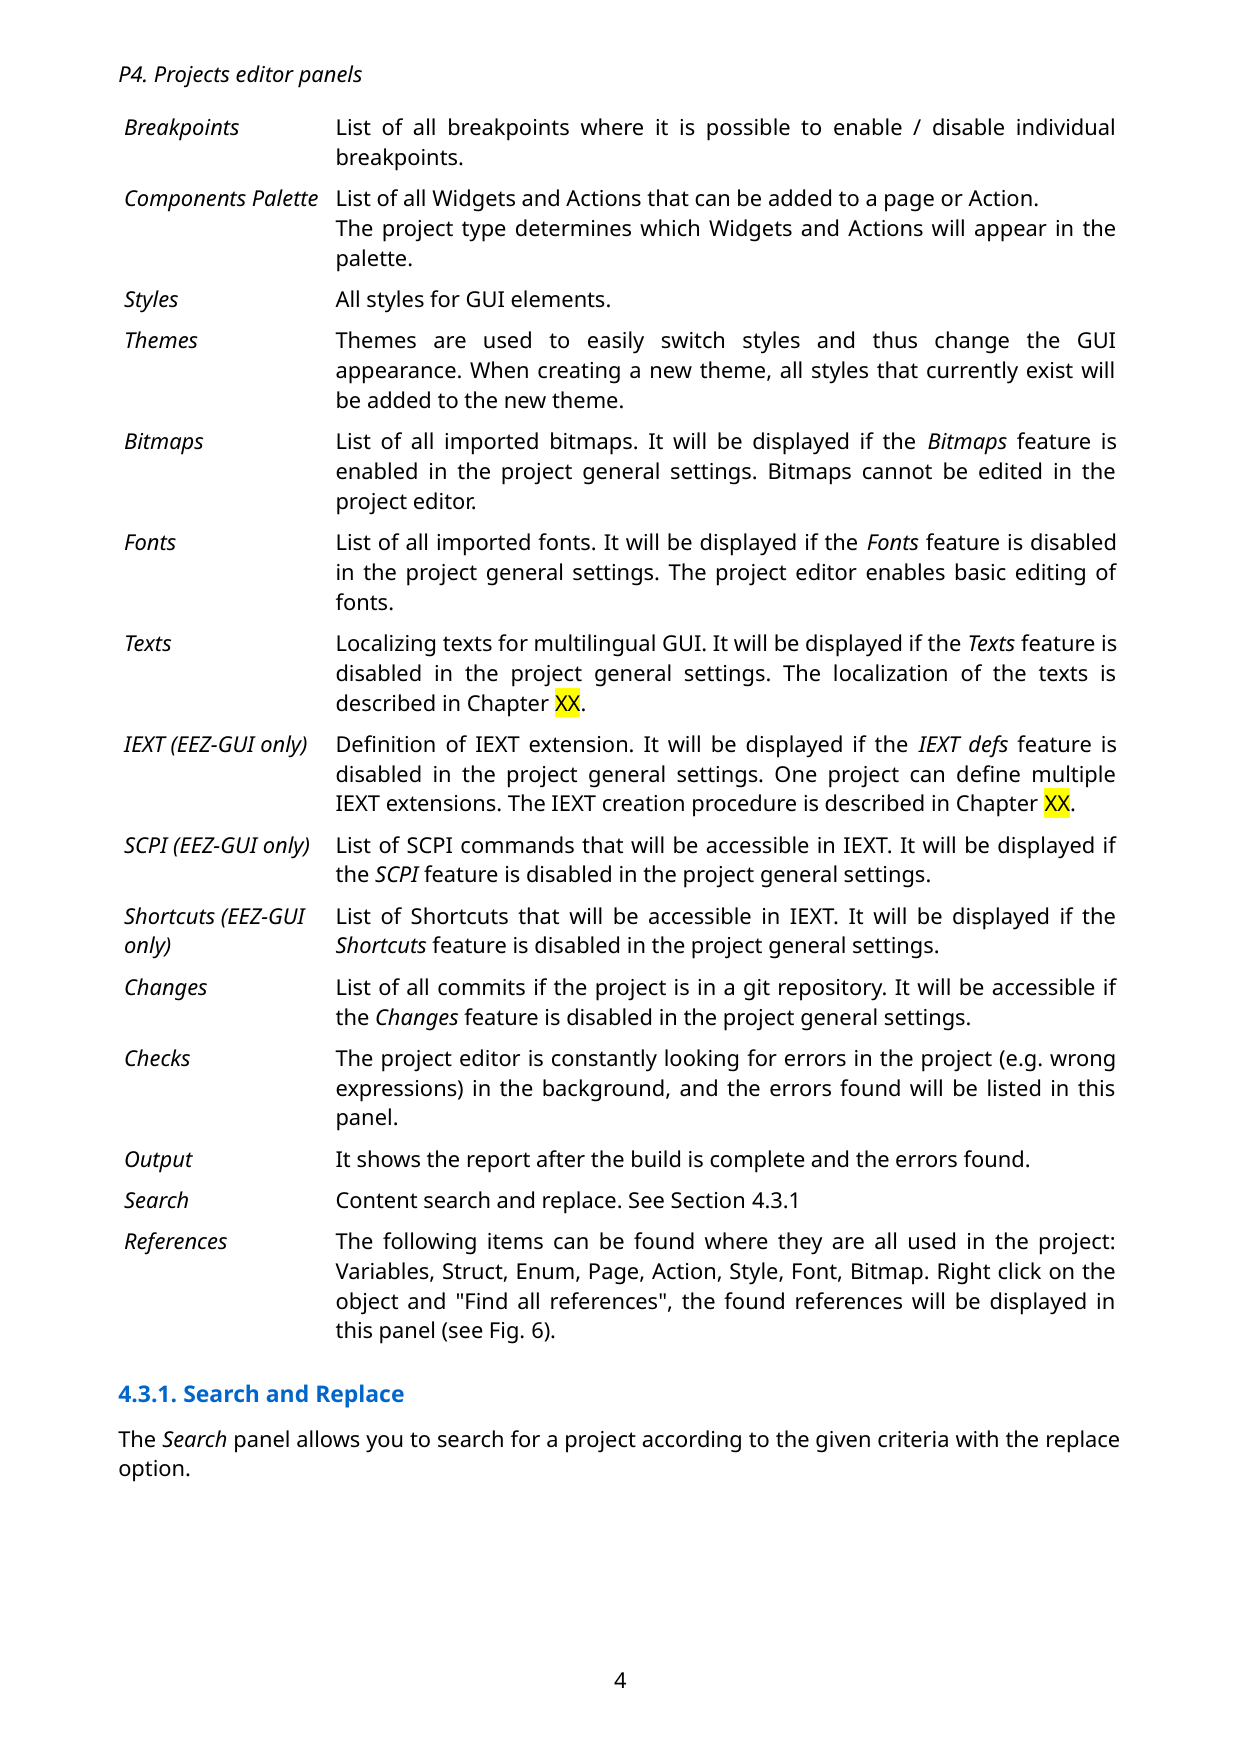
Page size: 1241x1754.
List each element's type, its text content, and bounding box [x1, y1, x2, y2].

table_cell All styles for GUI elements. [330, 279, 1123, 320]
table_cell List of all breakpoints where it is possible to enable / disable individual breakpoints. [330, 107, 1123, 178]
table_cell List of all commits if the project is in a git repository. It will be accessible if the Changes feature is disabled in the project general settings. [330, 966, 1123, 1037]
table_cell IEXT (EEZ-GUI only) [118, 723, 330, 824]
table_cell Content search and replace. See Section 4.3.1. [330, 1179, 1123, 1220]
table_cell List of all imported fonts. It will be displayed if the Fonts feature is disabled in the project general settings. The project editor enables basic editing of fonts. [330, 521, 1123, 622]
table_cell Checks [118, 1037, 330, 1138]
table_cell Localizing texts for multilingual GUI. It will be displayed if the Texts feature is disabled in the project general settings. The localization of the texts is described in Chapter XX. [330, 622, 1123, 723]
table_cell Texts [118, 622, 330, 723]
table_cell Breakpoints [118, 107, 330, 178]
subtitle Search and Replace [118, 1377, 1122, 1409]
table_cell It shows the report after the build is complete and the errors found. [330, 1138, 1123, 1179]
table_cell Bitmaps [118, 421, 330, 521]
table_cell List of SCPI commands that will be accessible in IEXT. It will be displayed if the SCPI feature is disabled in the project general settings. [330, 824, 1123, 895]
table_cell Themes are used to easily switch styles and thus change the GUI appearance. When creating a new theme, all styles that currently exist will be added to the new theme. [330, 320, 1123, 421]
table_cell Changes [118, 966, 330, 1037]
table_cell Themes [118, 320, 330, 421]
table_cell List of all Widgets and Actions that can be added to a page or Action. The project type determines which Widgets and Actions will appear in the palette. [330, 178, 1123, 278]
text The Search panel allows you to search for a project according to the given criteria with the replace option. [118, 1423, 1122, 1483]
table_cell The project editor is constantly looking for errors in the project (e.g. wrong expressions) in the background, and the errors found will be listed in this panel. [330, 1037, 1123, 1138]
table_cell Definition of IEXT extension. It will be displayed if the IEXT defs feature is disabled in the project general settings. One project can define multiple IEXT extensions. The IEXT creation procedure is described in Chapter XX. [330, 723, 1123, 824]
table_cell List of Shortcuts that will be accessible in IEXT. It will be displayed if the Shortcuts feature is disabled in the project general settings. [330, 895, 1123, 966]
table_cell References [118, 1220, 330, 1351]
table_cell Components Palette [118, 178, 330, 278]
table_cell Fonts [118, 521, 330, 622]
table_cell Output [118, 1138, 330, 1179]
table_cell SCPI (EEZ-GUI only) [118, 824, 330, 895]
table_cell The following items can be found where they are all used in the project: Variables, Struct, Enum, Page, Action, Style, Font, Bitmap. Right click on the object and "Find all references", the found references will be displayed in this panel (see Fig. 6). [330, 1220, 1123, 1351]
table_cell Styles [118, 279, 330, 320]
table_cell Shortcuts (EEZ-GUI only) [118, 895, 330, 966]
table_cell List of all imported bitmaps. It will be displayed if the Bitmaps feature is enabled in the project general settings. Bitmaps cannot be edited in the project editor. [330, 421, 1123, 521]
table_cell Search [118, 1179, 330, 1220]
